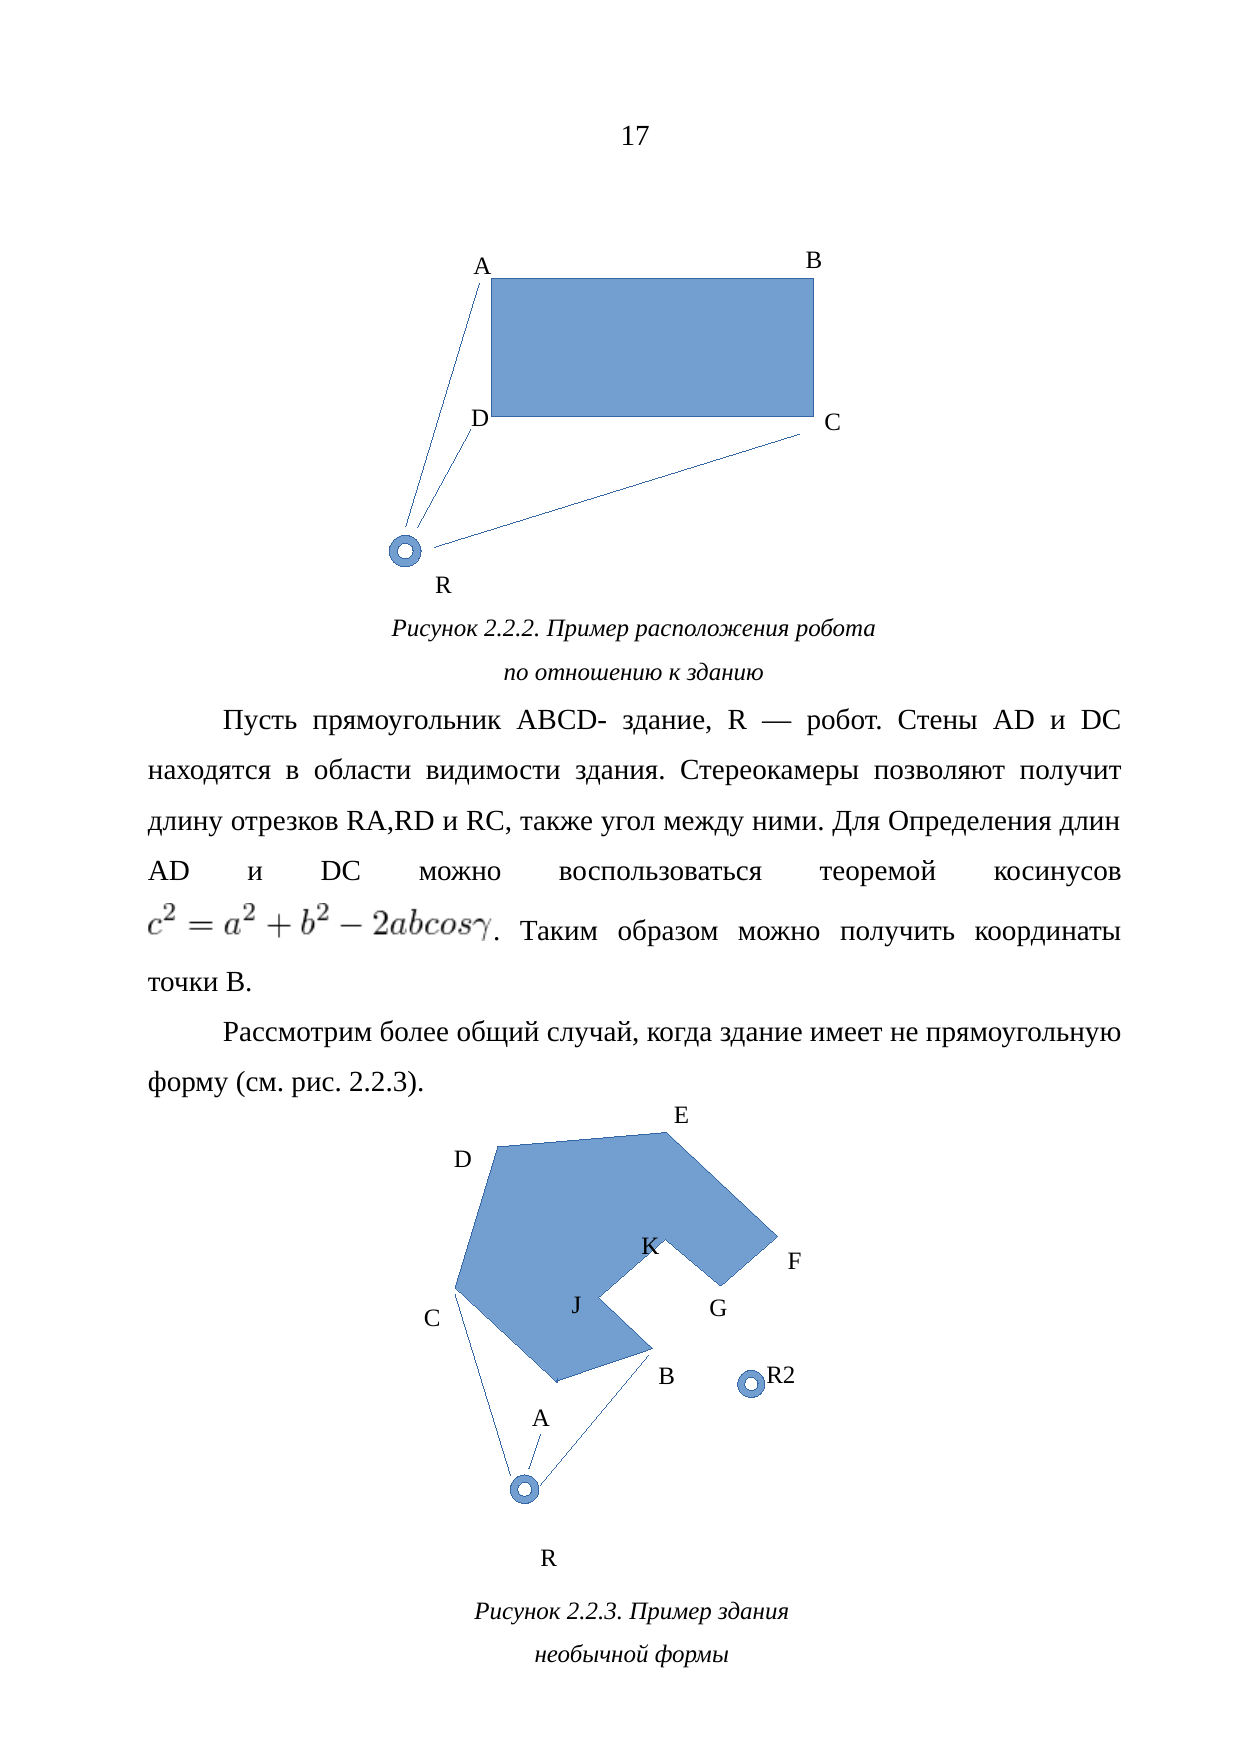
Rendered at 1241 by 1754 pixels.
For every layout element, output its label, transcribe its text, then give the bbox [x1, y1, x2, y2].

picture [147, 903, 493, 941]
text Рассмотрим более общий случай, когда здание имеет не прямоугольную форму (см. рис. 2.2.3). [148, 1014, 1122, 1098]
text [424, 1100, 842, 1112]
text Рисунок 2.2.2. Пример расположения робота по отношению к зданию [387, 258, 883, 685]
text Рисунок 2.2.3. Пример здания необычной формы [424, 1112, 842, 1668]
text Пусть прямоугольник ABCD- здание, R — робот. Стены AD и DC находятся в области видимости здания. Стереокамеры позволяют получит длину отрезков RA,RD и RC, также угол между ними. Для Определения длин AD и DC можно воспользоваться теоремой косинусов. Таким образом можно получить координаты точки B. [148, 236, 1122, 997]
